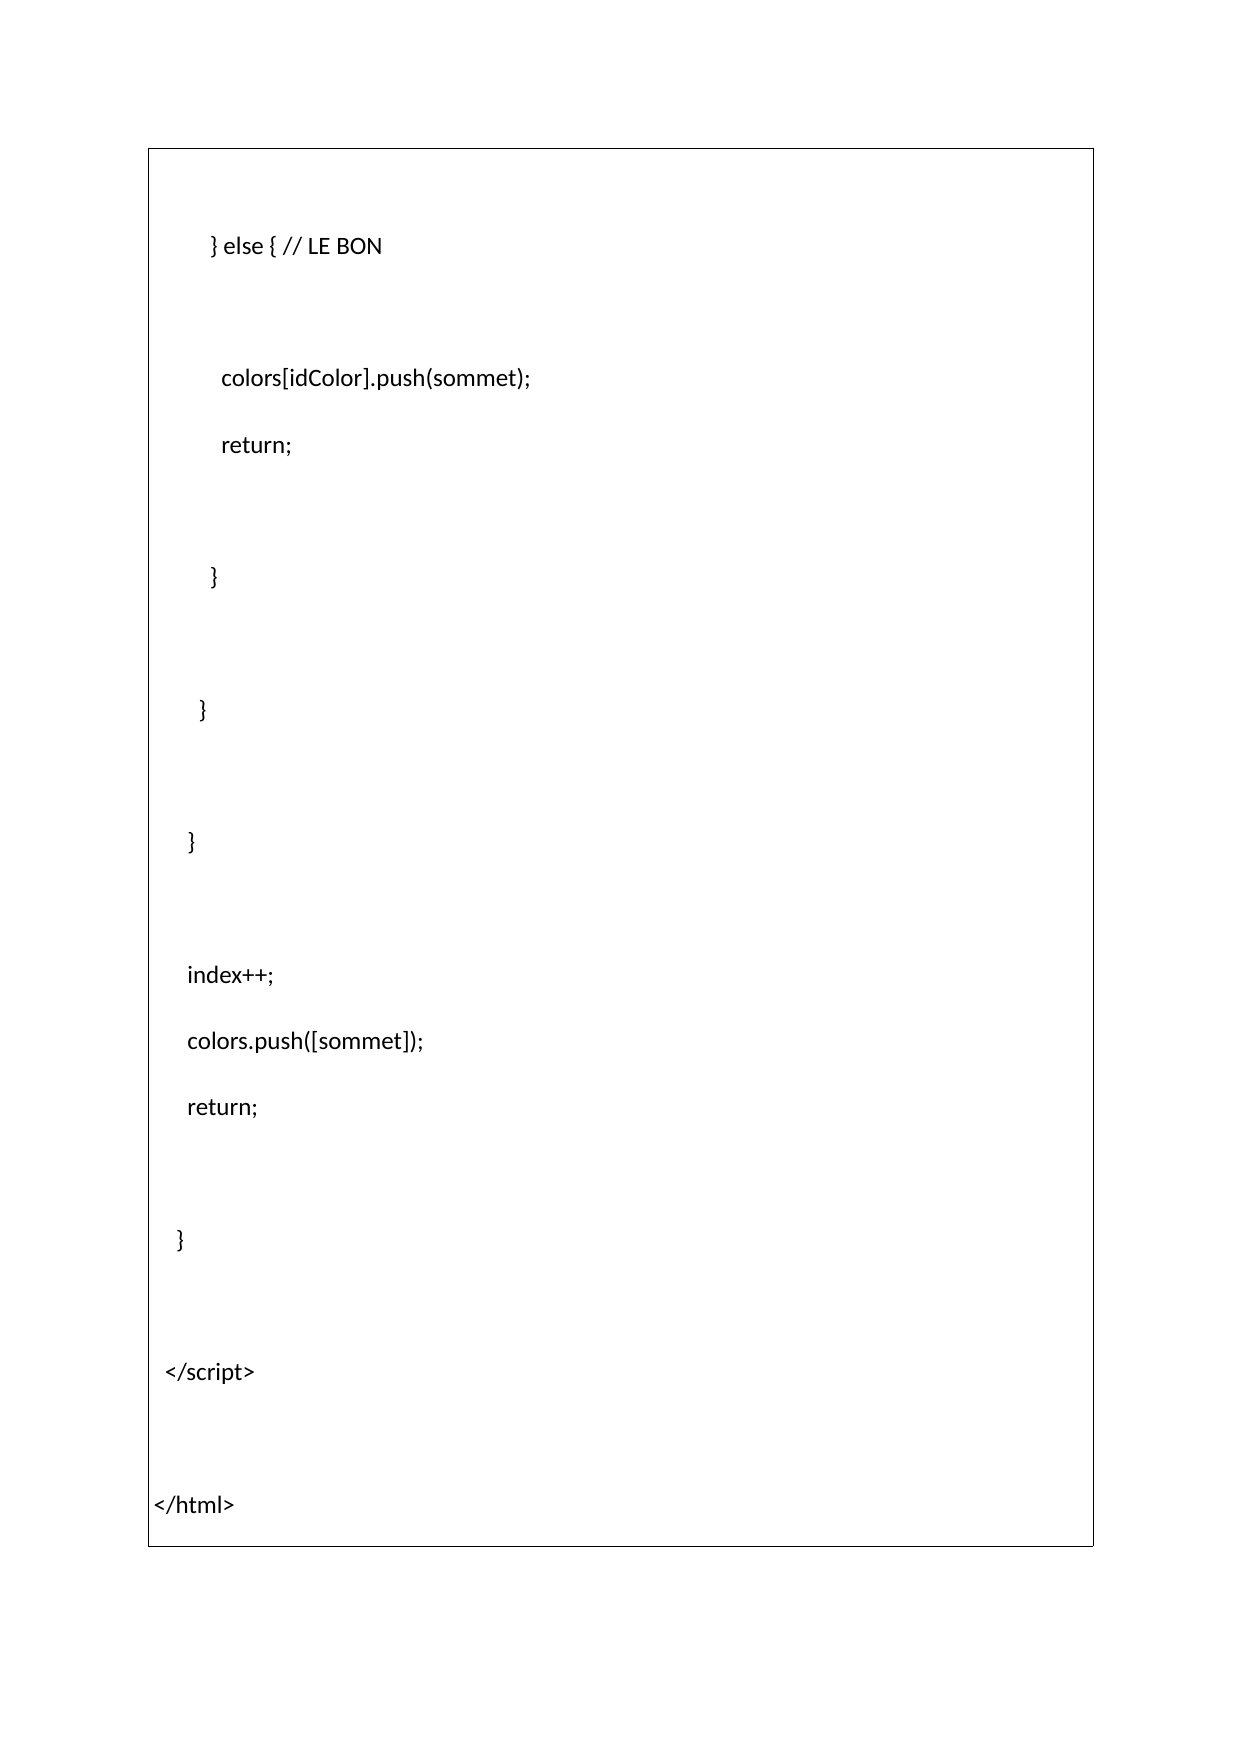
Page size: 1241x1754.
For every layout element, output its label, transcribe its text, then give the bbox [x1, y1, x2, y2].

table_header } else { // LE BON colors[idColor].push(sommet); return; } } } index++; colors.push([sommet]); return; } </script> </html> [149, 149, 1093, 1546]
